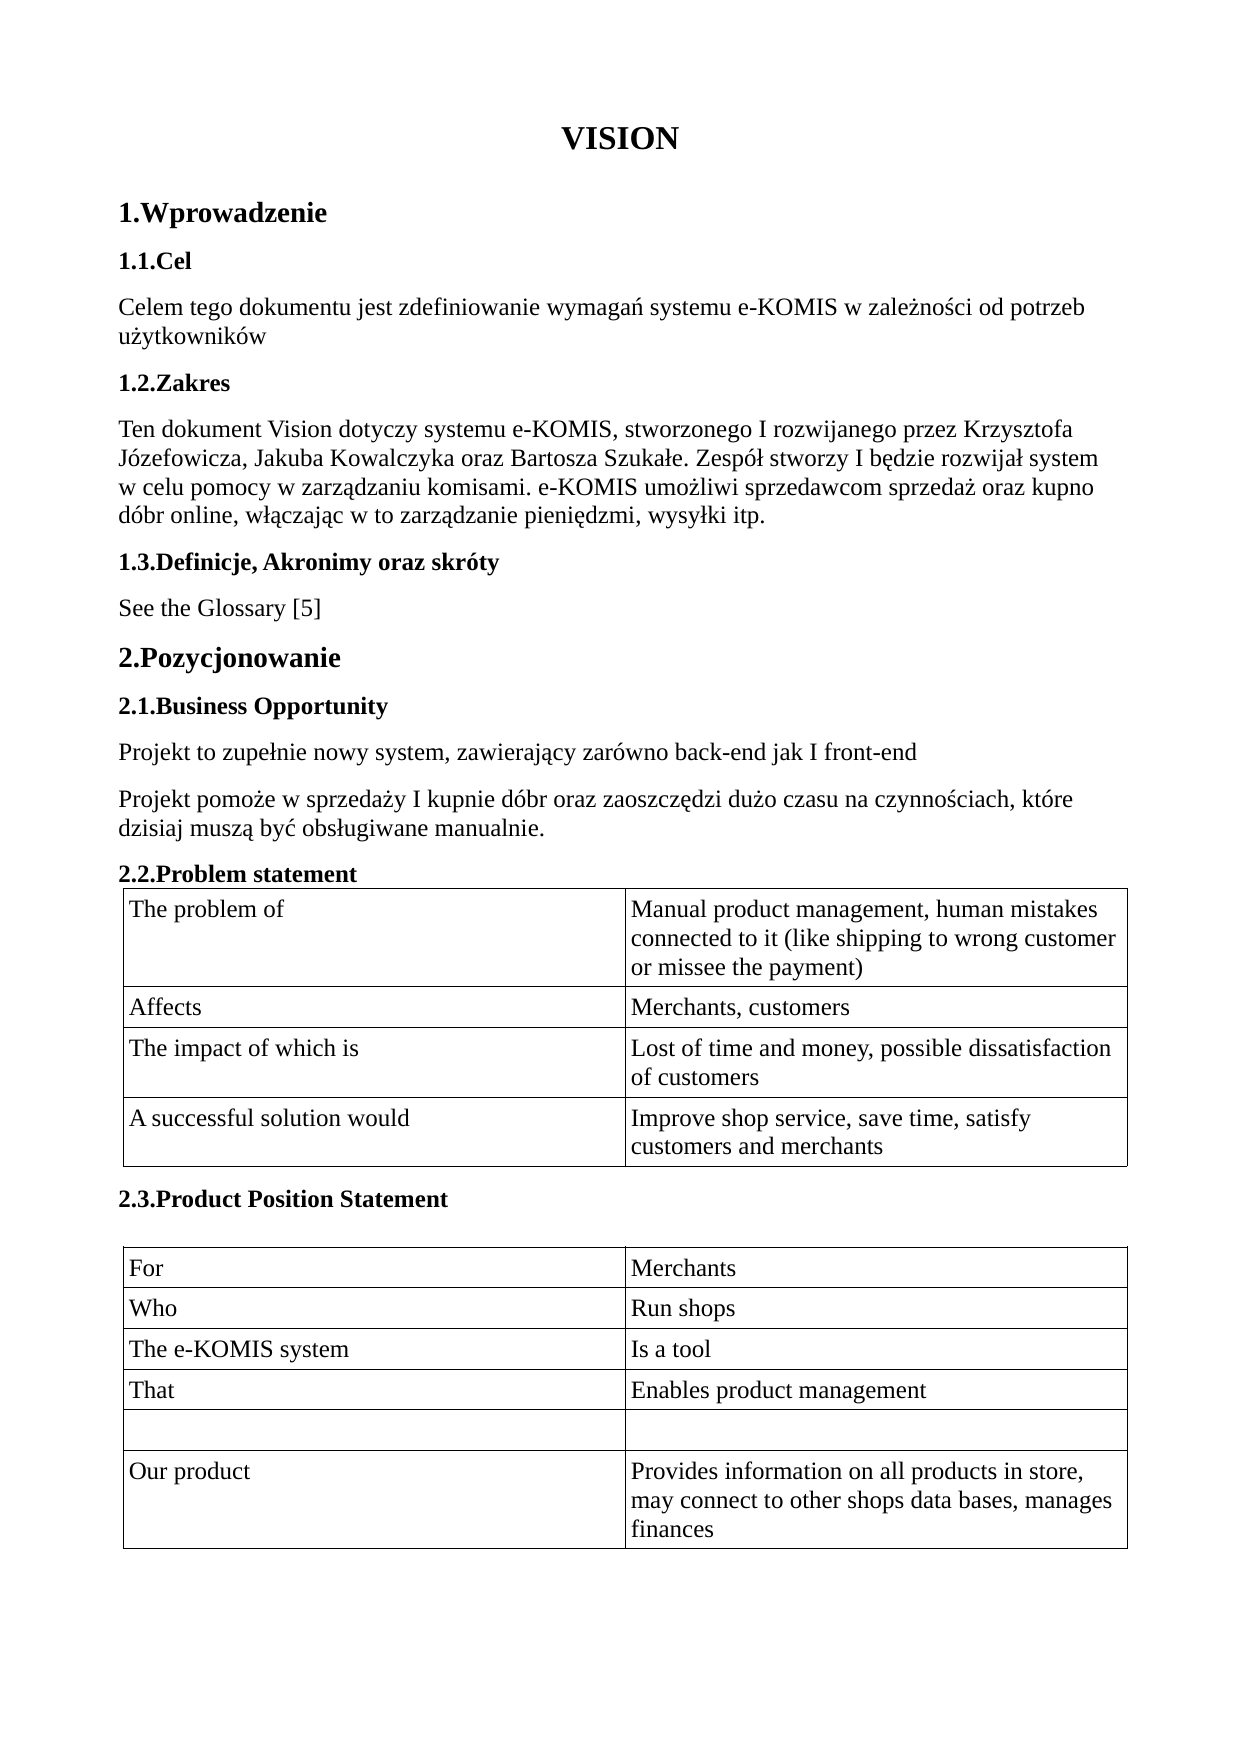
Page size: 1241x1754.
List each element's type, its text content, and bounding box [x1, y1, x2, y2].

table_cell Who [124, 1288, 625, 1328]
table_cell Improve shop service, save time, satisfy customers and merchants [626, 1098, 1127, 1166]
text VISION [118, 118, 1122, 156]
table_cell Provides information on all products in store, may connect to other shops data bases, manages finances [626, 1451, 1127, 1548]
table_header For [124, 1248, 625, 1287]
list Wprowadzenie [118, 195, 1122, 228]
list Celem tego dokumentu jest zdefiniowanie wymagań systemu e-KOMIS w zależności od potrzeb użytkowników [118, 292, 1122, 350]
table_cell Enables product management [626, 1370, 1127, 1409]
table_cell Run shops [626, 1288, 1127, 1328]
table_cell Lost of time and money, possible dissatisfaction of customers [626, 1028, 1127, 1096]
table_cell Affects [124, 987, 625, 1027]
text Projekt to zupełnie nowy system, zawierający zarówno back-end jak I front-end [118, 737, 1122, 766]
table_cell [626, 1410, 1127, 1450]
table_cell That [124, 1370, 625, 1409]
list Zakres [118, 368, 1122, 396]
table_header The problem of [124, 889, 625, 986]
list Definicje, Akronimy oraz skróty [118, 547, 1122, 576]
list Product Position Statement [118, 1184, 1122, 1213]
list Cel [118, 246, 1122, 275]
table_cell Is a tool [626, 1329, 1127, 1368]
table_cell Merchants, customers [626, 987, 1127, 1027]
table_cell [124, 1410, 625, 1450]
text Projekt pomoże w sprzedaży I kupnie dóbr oraz zaoszczędzi dużo czasu na czynnościach, które dzisiaj muszą być obsługiwane manualnie. [118, 784, 1122, 841]
table_cell Our product [124, 1451, 625, 1548]
table_cell A successful solution would [124, 1098, 625, 1166]
list Pozycjonowanie [118, 640, 1122, 673]
text See the Glossary [5] [118, 593, 1122, 622]
list Problem statement [118, 859, 1122, 888]
table_header Manual product management, human mistakes connected to it (like shipping to wrong customer or missee the payment) [626, 889, 1127, 986]
list Ten dokument Vision dotyczy systemu e-KOMIS, stworzonego I rozwijanego przez Krzysztofa Józefowicza, Jakuba Kowalczyka oraz Bartosza Szukałe. Zespół stworzy I będzie rozwijał system w celu pomocy w zarządzaniu komisami. e-KOMIS umożliwi sprzedawcom sprzedaż oraz kupno dóbr online, włączając w to zarządzanie pieniędzmi, wysyłki itp. [118, 414, 1122, 529]
table_cell The e-KOMIS system [124, 1329, 625, 1368]
table_cell The impact of which is [124, 1028, 625, 1096]
list Business Opportunity [118, 691, 1122, 720]
table_header Merchants [626, 1248, 1127, 1287]
